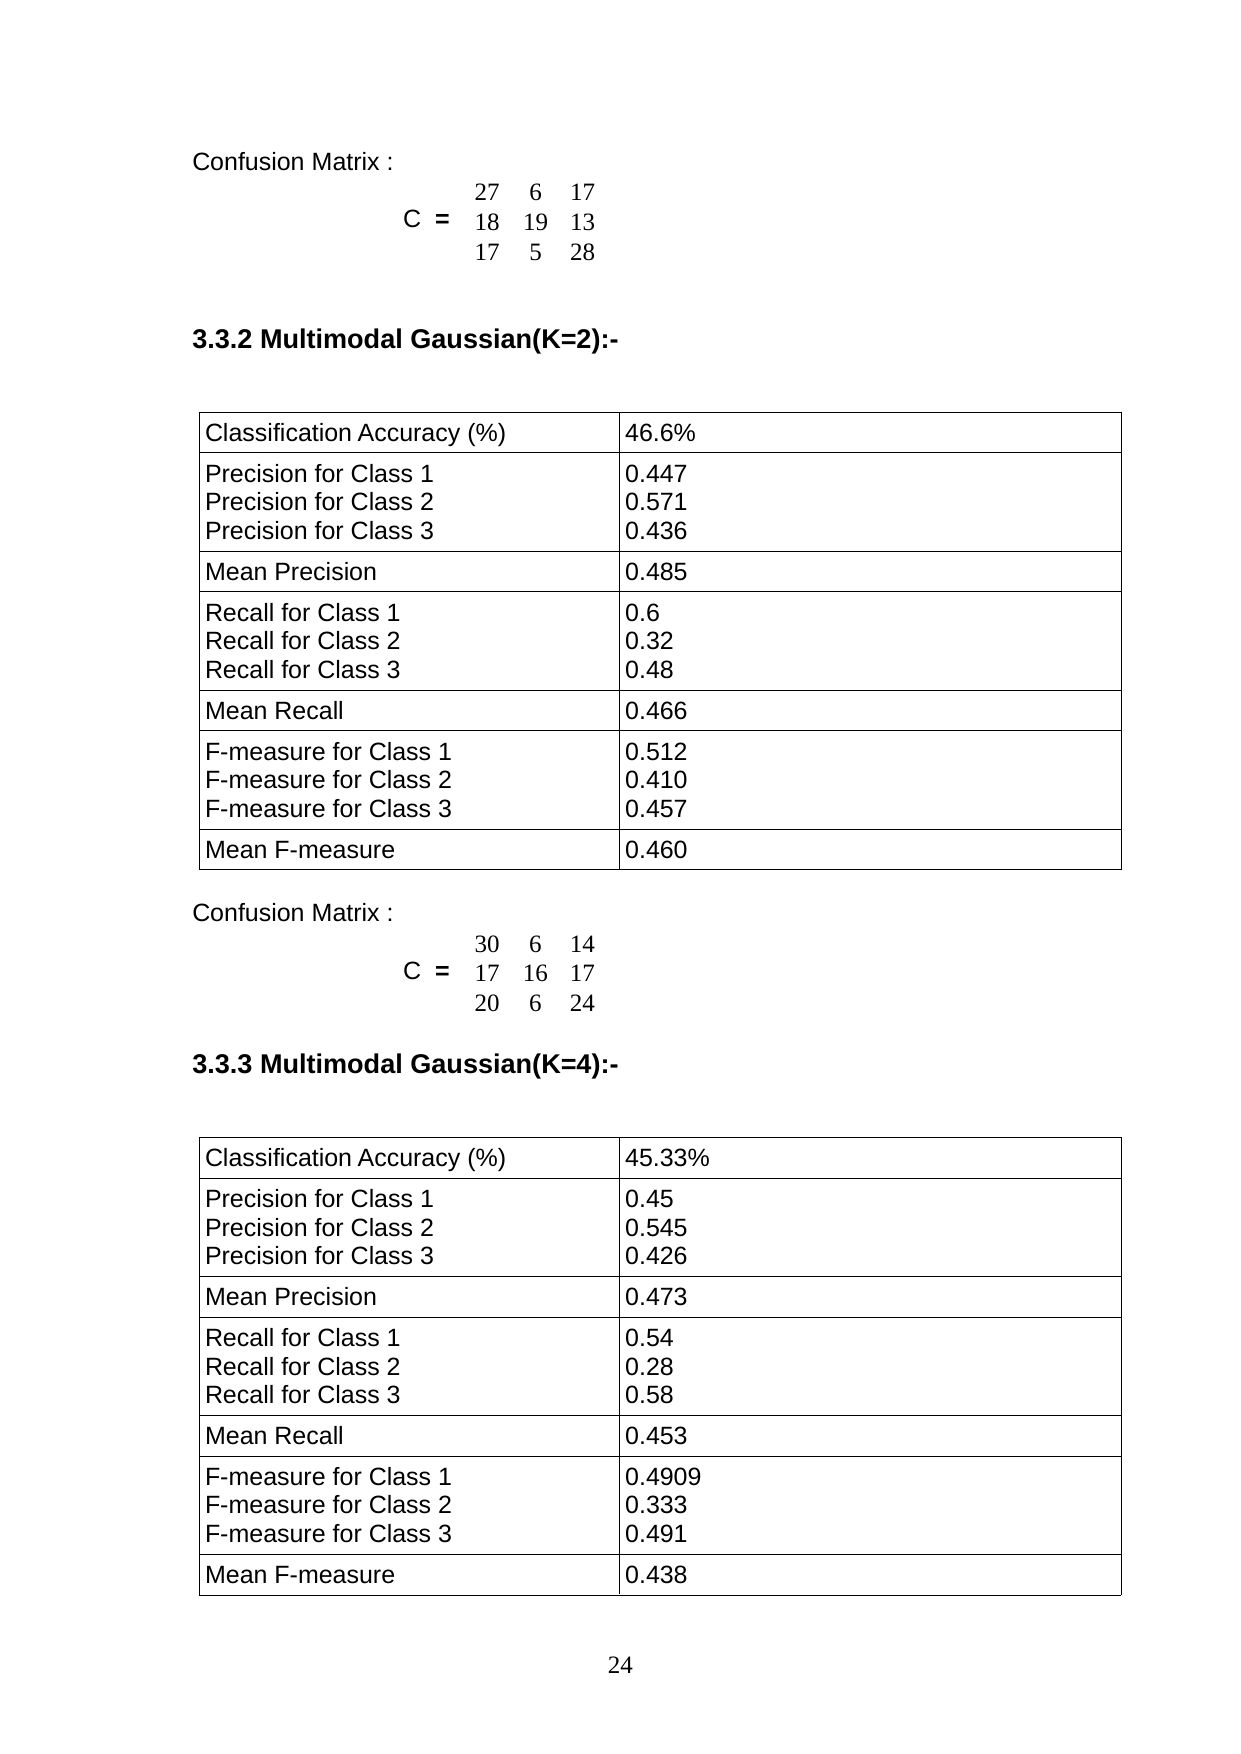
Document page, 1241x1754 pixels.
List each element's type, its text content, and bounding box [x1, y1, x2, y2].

table_cell 0.438 [620, 1555, 1121, 1594]
table_cell Mean Precision [200, 552, 619, 591]
table_cell Precision for Class 1 Precision for Class 2 Precision for Class 3 [200, 1179, 619, 1276]
table_cell Recall for Class 1 Recall for Class 2 Recall for Class 3 [200, 1318, 619, 1415]
text C = [118, 176, 1122, 265]
table_cell 0.54 0.28 0.58 [620, 1318, 1121, 1415]
table_cell Precision for Class 1 Precision for Class 2 Precision for Class 3 [200, 453, 619, 551]
table_cell 0.4909 0.333 0.491 [620, 1457, 1121, 1554]
table_cell 0.6 0.32 0.48 [620, 592, 1121, 689]
table_cell 0.473 [620, 1277, 1121, 1317]
table_cell 0.512 0.410 0.457 [620, 731, 1121, 828]
text C = [118, 927, 1122, 1017]
text 3.3.3 Multimodal Gaussian(K=4):- [118, 1048, 1122, 1079]
table_cell Mean Recall [200, 1416, 619, 1456]
table_cell 0.453 [620, 1416, 1121, 1456]
table_cell 0.45 0.545 0.426 [620, 1179, 1121, 1276]
table_header Classification Accuracy (%) [200, 413, 619, 452]
table_cell Mean Recall [200, 691, 619, 730]
text Confusion Matrix : [118, 147, 1122, 176]
table_cell Mean F-measure [200, 1555, 619, 1594]
table_cell F-measure for Class 1 F-measure for Class 2 F-measure for Class 3 [200, 731, 619, 828]
table_cell 0.447 0.571 0.436 [620, 453, 1121, 551]
table_header 46.6% [620, 413, 1121, 452]
table_cell 0.466 [620, 691, 1121, 730]
text 3.3.2 Multimodal Gaussian(K=2):- [118, 323, 1122, 354]
table_header Classification Accuracy (%) [200, 1138, 619, 1178]
table_cell 0.460 [620, 830, 1121, 869]
table_cell Recall for Class 1 Recall for Class 2 Recall for Class 3 [200, 592, 619, 689]
table_cell F-measure for Class 1 F-measure for Class 2 F-measure for Class 3 [200, 1457, 619, 1554]
table_header 45.33% [620, 1138, 1121, 1178]
text Confusion Matrix : [118, 898, 1122, 927]
table_cell 0.485 [620, 552, 1121, 591]
table_cell Mean F-measure [200, 830, 619, 869]
table_cell Mean Precision [200, 1277, 619, 1317]
